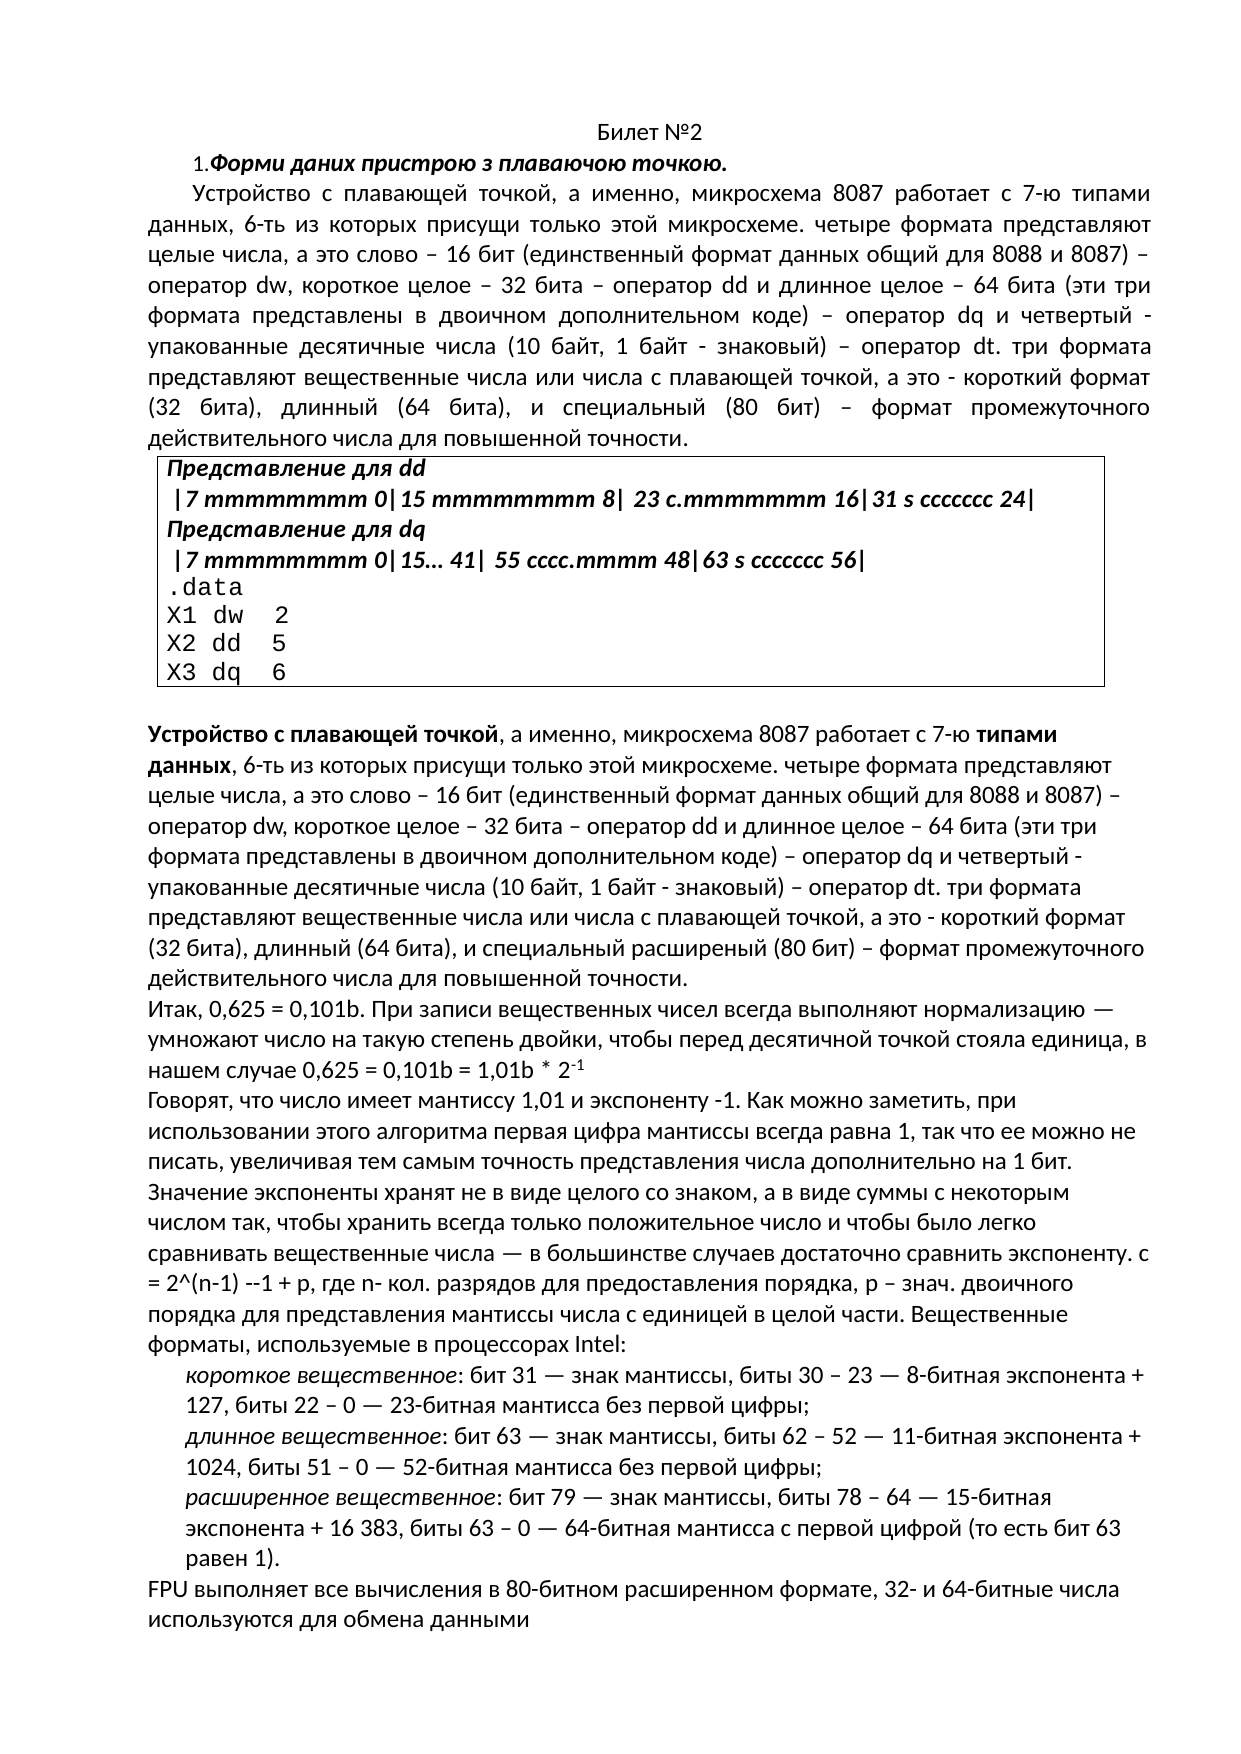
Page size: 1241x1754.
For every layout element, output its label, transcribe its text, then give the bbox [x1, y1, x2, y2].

text короткое вещественное: бит 31 — знак мантиссы, биты 30 – 23 — 8-битная экспонента + 127, биты 22 – 0 — 23-битная мантисса без первой цифры; [185, 1359, 1152, 1420]
text Билет №2 [148, 117, 1152, 147]
text [1105, 631, 1152, 659]
text .data [166, 574, 1104, 603]
text Устройство с плавающей точкой, а именно, микросхема 8087 работает с 7-ю типами данных, 6-ть из которых присущи только этой микросхеме. четыре формата представляют целые числа, а это слово – 16 бит (единственный формат данных общий для 8088 и 8087) – оператор dw, короткое целое – 32 бита – оператор dd и длинное целое – 64 бита (эти три формата представлены в двоичном дополнительном коде) – оператор dq и четвертый - упакованные десятичные числа (10 байт, 1 байт - знаковый) – оператор dt. три формата представляют вещественные числа или числа с плавающей точкой, а это - короткий формат (32 бита), длинный (64 бита), и специальный (80 бит) – формат промежуточного действительного числа для повышенной точности. [148, 178, 1152, 452]
text |7 mmmmmmmm 0|15… 41| 55 cccc.mmmm 48|63 s ccccccc 56| [166, 544, 1104, 574]
list Форми даних пристрою з плаваючою точкою. [148, 147, 1152, 178]
text [1105, 513, 1152, 544]
text [1105, 483, 1152, 513]
text [1105, 574, 1152, 603]
text Итак, 0,625 = 0,101b. При записи вещественных чисел всегда выполняют нормализацию — умножают число на такую степень двойки, чтобы перед десятичной точкой стояла единица, в нашем случае 0,625 = 0,101b = 1,01b * 2-1 [148, 993, 1152, 1084]
text X2 dd 5 [166, 631, 1104, 659]
text [1105, 544, 1152, 574]
text |7 mmmmmmmm 0|15 mmmmmmmm 8| 23 c.mmmmmmm 16|31 s ccccccc 24| [166, 483, 1104, 513]
text длинное вещественное: бит 63 — знак мантиссы, биты 62 – 52 — 11-битная экспонента + 1024, биты 51 – 0 — 52-битная мантисса без первой цифры; [185, 1420, 1152, 1481]
text Устройство с плавающей точкой, а именно, микросхема 8087 работает с 7-ю типами данных, 6-ть из которых присущи только этой микросхеме. четыре формата представляют целые числа, а это слово – 16 бит (единственный формат данных общий для 8088 и 8087) – оператор dw, короткое целое – 32 бита – оператор dd и длинное целое – 64 бита (эти три формата представлены в двоичном дополнительном коде) – оператор dq и четвертый - упакованные десятичные числа (10 байт, 1 байт - знаковый) – оператор dt. три формата представляют вещественные числа или числа с плавающей точкой, а это - короткий формат (32 бита), длинный (64 бита), и специальный расширеный (80 бит) – формат промежуточного действительного числа для повышенной точности. [148, 718, 1152, 993]
text Говорят, что число имеет мантиссу 1,01 и экспоненту -1. Как можно заметить, при использовании этого алгоритма первая цифра мантиссы всегда равна 1, так что ее можно не писать, увеличивая тем самым точность представления числа дополнительно на 1 бит. Значение экспоненты хранят не в виде целого со знаком, а в виде суммы с некоторым числом так, чтобы хранить всегда только положительное число и чтобы было легко сравнивать вещественные числа — в большинстве случаев достаточно сравнить экспоненту. c = 2^(n-1) --1 + p, где n- кол. разрядов для предоставления порядка, p – знач. двоичного порядка для представления мантиссы числа с единицей в целой части. Вещественные форматы, используемые в процессорах Intel: [148, 1084, 1152, 1359]
text X1 dw 2 [166, 603, 1104, 631]
text Представление для dq [166, 513, 1104, 544]
text FPU выполняет все вычисления в 80-битном расширенном формате, 32- и 64-битные числа используются для обмена данными [148, 1573, 1152, 1634]
text [1105, 603, 1152, 631]
text X3 dq 6 [166, 659, 1152, 688]
text расширенное вещественное: бит 79 — знак мантиссы, биты 78 – 64 — 15-битная экспонента + 16 383, биты 63 – 0 — 64-битная мантисса с первой цифрой (то есть бит 63 равен 1). [185, 1481, 1152, 1573]
text Представление для dd [166, 452, 1152, 483]
